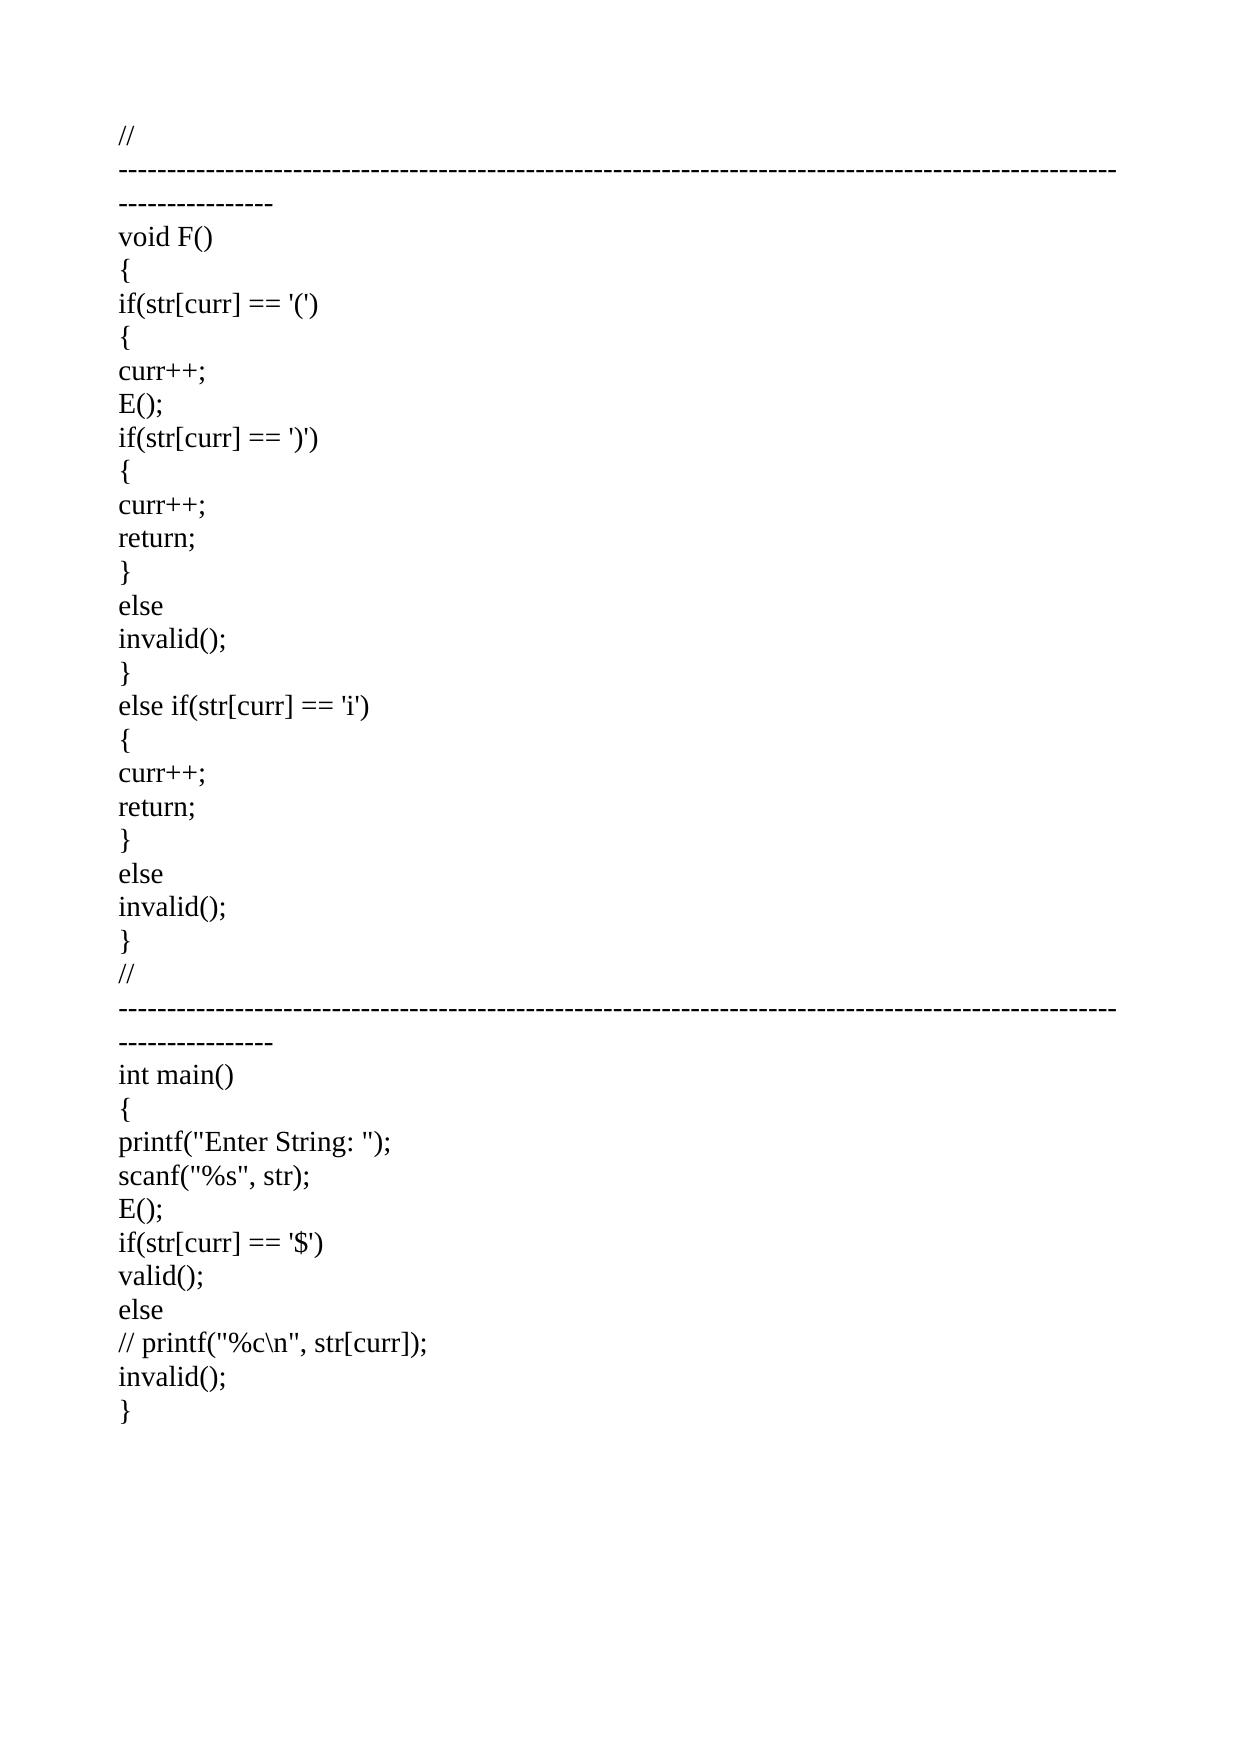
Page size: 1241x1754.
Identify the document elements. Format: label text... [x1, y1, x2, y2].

text E(); [118, 1191, 1122, 1225]
text return; [118, 789, 1122, 822]
text { [118, 252, 1122, 286]
text if(str[curr] == ')') [118, 420, 1122, 453]
text else [118, 588, 1122, 621]
text invalid(); [118, 621, 1122, 655]
text // ----------------------------------------------------------------------------------------------------------------------- [118, 957, 1122, 1057]
text curr++; [118, 755, 1122, 789]
text curr++; [118, 487, 1122, 521]
text invalid(); [118, 1359, 1122, 1393]
text { [118, 453, 1122, 487]
text // ----------------------------------------------------------------------------------------------------------------------- [118, 118, 1122, 219]
text if(str[curr] == '$') [118, 1225, 1122, 1258]
text return; [118, 521, 1122, 554]
text } [118, 822, 1122, 856]
text curr++; [118, 353, 1122, 386]
text { [118, 319, 1122, 353]
text { [118, 1091, 1122, 1124]
text else [118, 856, 1122, 889]
text int main() [118, 1057, 1122, 1091]
text } [118, 1393, 1122, 1426]
text scanf("%s", str); [118, 1158, 1122, 1191]
text void F() [118, 219, 1122, 252]
text E(); [118, 386, 1122, 420]
text } [118, 554, 1122, 588]
text printf("Enter String: "); [118, 1124, 1122, 1158]
text valid(); [118, 1258, 1122, 1292]
text else if(str[curr] == 'i') [118, 688, 1122, 722]
text } [118, 655, 1122, 688]
text if(str[curr] == '(') [118, 286, 1122, 319]
text { [118, 722, 1122, 755]
text // printf("%c\n", str[curr]); [118, 1326, 1122, 1359]
text } [118, 923, 1122, 957]
text else [118, 1292, 1122, 1326]
text invalid(); [118, 889, 1122, 923]
